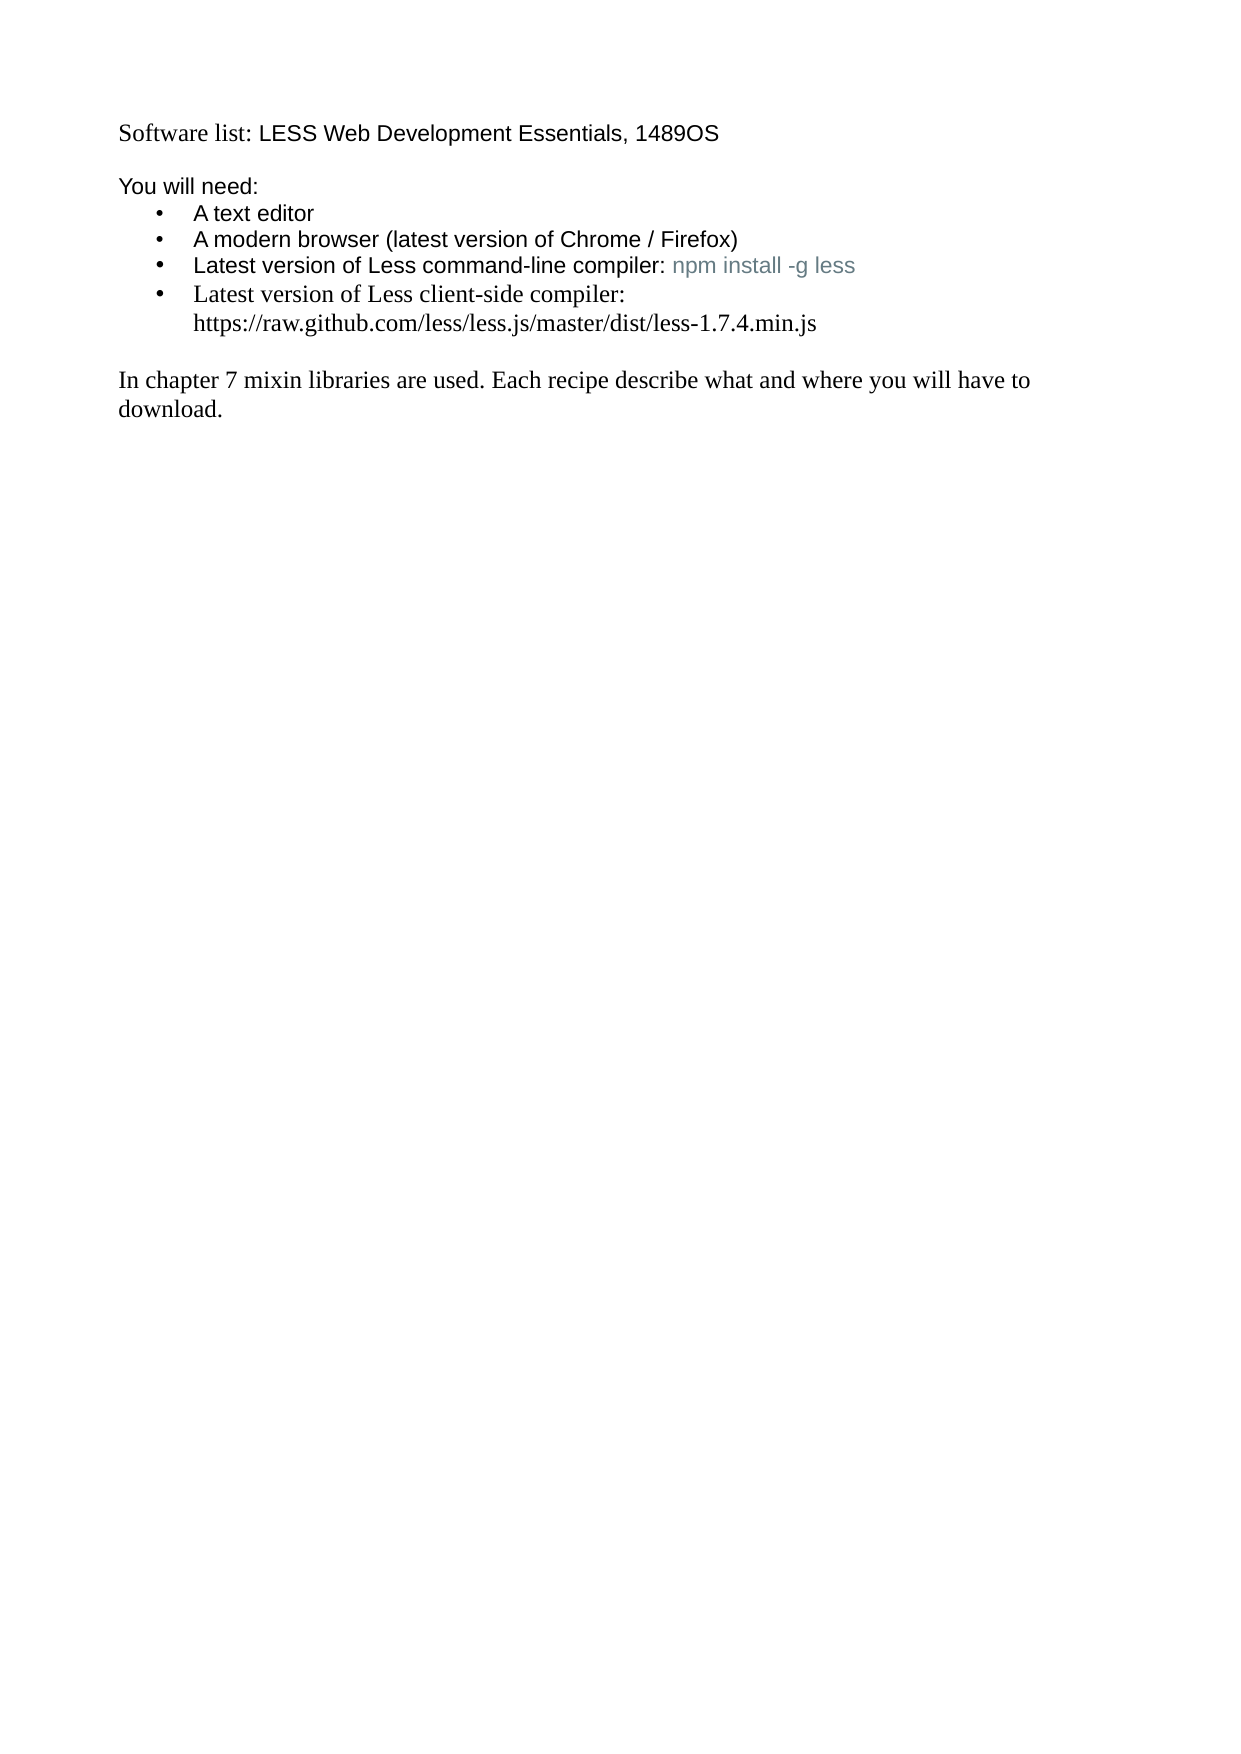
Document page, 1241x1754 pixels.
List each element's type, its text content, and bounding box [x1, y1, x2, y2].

list A modern browser (latest version of Chrome / Firefox) [156, 226, 1122, 252]
text Software list: LESS Web Development Essentials, 1489OS [118, 118, 1122, 147]
list Latest version of Less command-line compiler: npm install -g less [156, 252, 1122, 279]
list Latest version of Less client-side compiler: https://raw.github.com/less/less.js/master/dist/less-1.7.4.min.js [156, 279, 1122, 337]
list A text editor [156, 199, 1122, 226]
text You will need: [118, 173, 1122, 199]
text In chapter 7 mixin libraries are used. Each recipe describe what and where you will have to download. [118, 365, 1122, 423]
